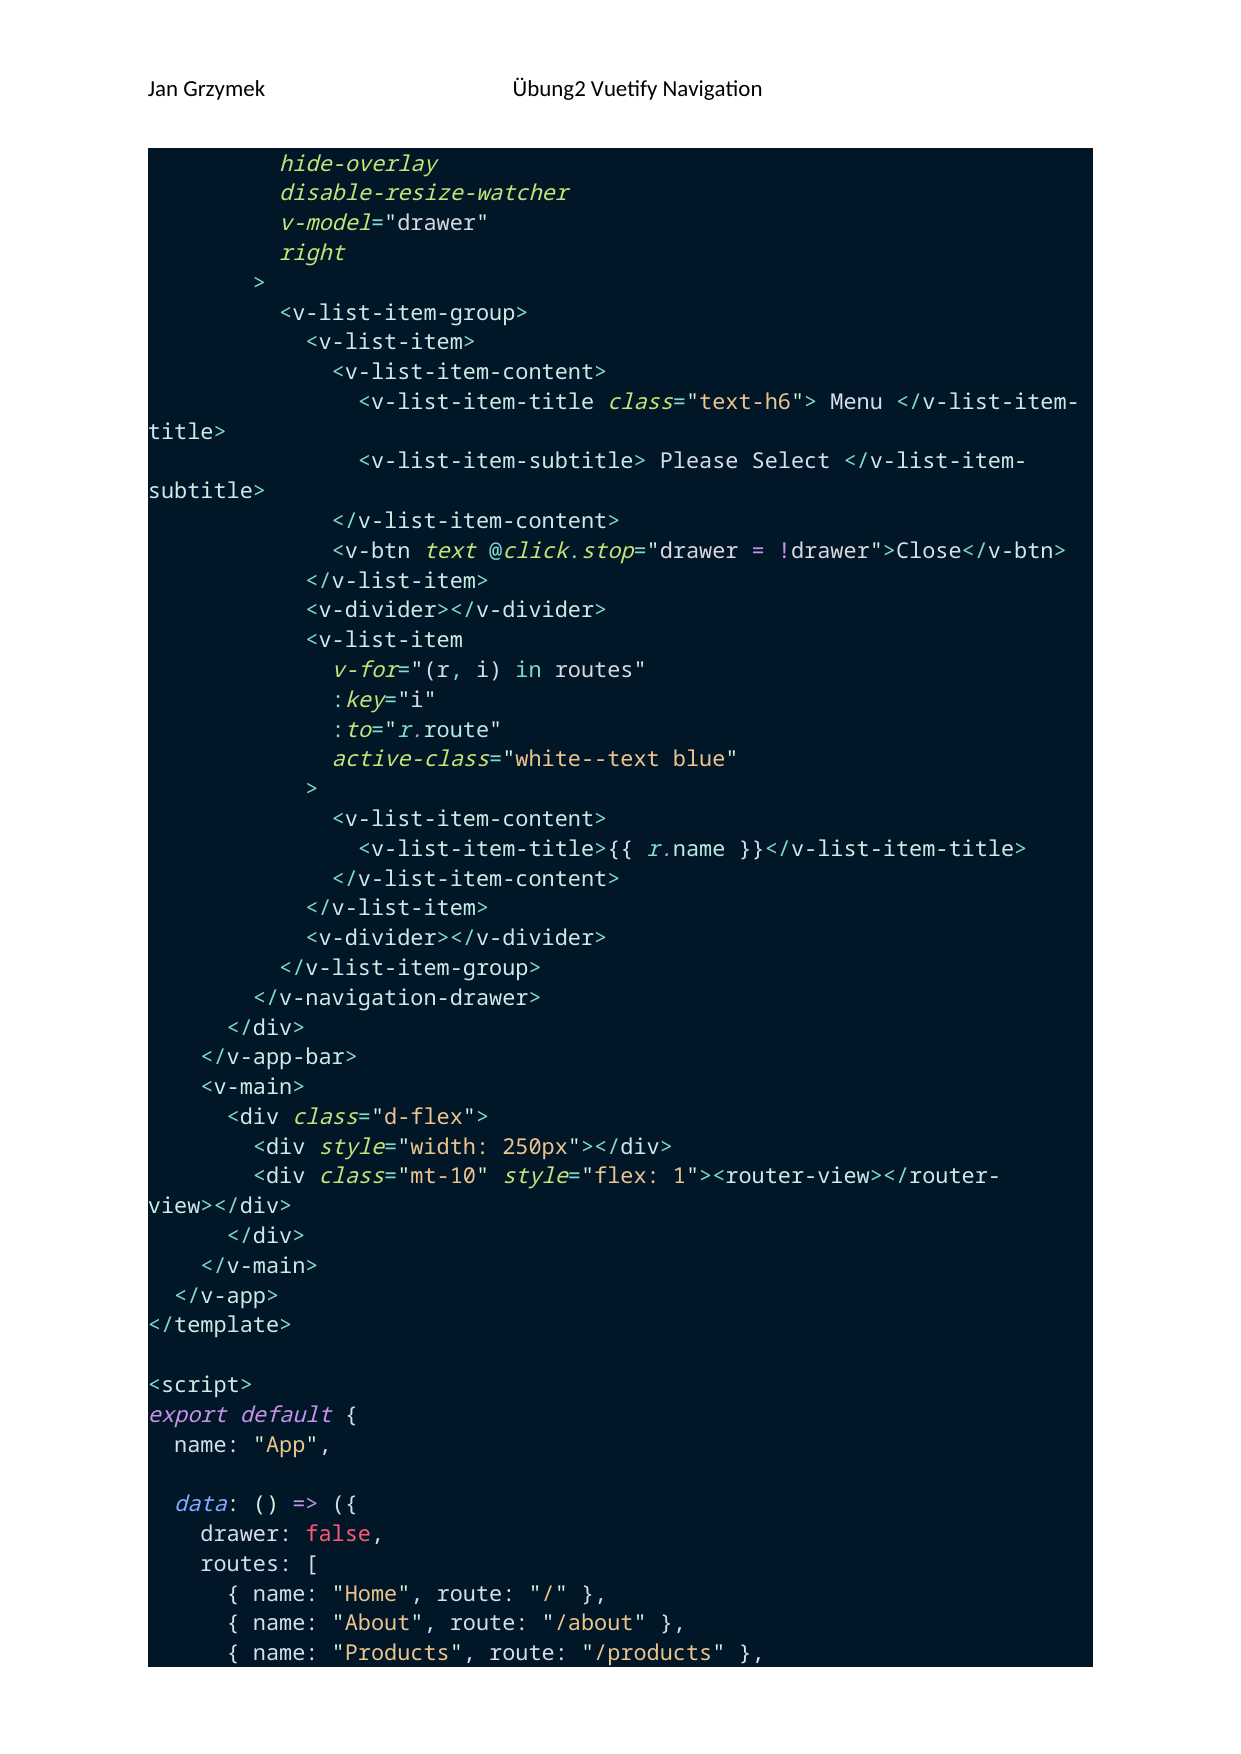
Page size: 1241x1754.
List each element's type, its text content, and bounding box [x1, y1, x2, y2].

text <v-main> [148, 1071, 1093, 1101]
text { name: "Products", route: "/products" }, [148, 1637, 1093, 1667]
text <v-btn text @click.stop="drawer = !drawer">Close</v-btn> [148, 535, 1093, 565]
text <div class="d-flex"> [148, 1101, 1093, 1131]
text v-model="drawer" [148, 207, 1093, 237]
text disable-resize-watcher [148, 177, 1093, 207]
text </v-list-item-group> [148, 952, 1093, 982]
text <script> [148, 1369, 1093, 1399]
text right [148, 237, 1093, 267]
text v-for="(r, i) in routes" [148, 654, 1093, 684]
text </div> [148, 1012, 1093, 1041]
text export default { [148, 1399, 1093, 1429]
text :key="i" [148, 684, 1093, 714]
text routes: [ [148, 1548, 1093, 1578]
text </v-list-item> [148, 892, 1093, 922]
text <v-list-item-subtitle> Please Select </v-list-item-subtitle> [148, 446, 1093, 505]
text <div class="mt-10" style="flex: 1"><router-view></router-view></div> [148, 1161, 1093, 1220]
text </v-main> [148, 1250, 1093, 1280]
text <v-list-item [148, 624, 1093, 654]
text </v-list-item-content> [148, 863, 1093, 892]
text <v-list-item-title>{{ r.name }}</v-list-item-title> [148, 833, 1093, 863]
text <v-list-item-group> [148, 297, 1093, 326]
text </v-list-item-content> [148, 505, 1093, 535]
text <v-divider></v-divider> [148, 922, 1093, 952]
text </template> [148, 1309, 1093, 1339]
text </div> [148, 1220, 1093, 1250]
text <v-list-item-content> [148, 356, 1093, 386]
text { name: "Home", route: "/" }, [148, 1578, 1093, 1607]
text hide-overlay [148, 148, 1093, 177]
text <div style="width: 250px"></div> [148, 1131, 1093, 1161]
text </v-app> [148, 1280, 1093, 1309]
text <v-list-item-content> [148, 803, 1093, 833]
text name: "App", [148, 1429, 1093, 1458]
text </v-navigation-drawer> [148, 982, 1093, 1012]
text active-class="white--text blue" [148, 743, 1093, 773]
text <v-list-item> [148, 326, 1093, 356]
text <v-divider></v-divider> [148, 594, 1093, 624]
text > [148, 267, 1093, 297]
text > [148, 773, 1093, 803]
text drawer: false, [148, 1518, 1093, 1548]
text data: () => ({ [148, 1488, 1093, 1518]
text <v-list-item-title class="text-h6"> Menu </v-list-item-title> [148, 386, 1093, 446]
text </v-app-bar> [148, 1041, 1093, 1071]
text </v-list-item> [148, 565, 1093, 594]
text :to="r.route" [148, 714, 1093, 743]
text { name: "About", route: "/about" }, [148, 1607, 1093, 1637]
